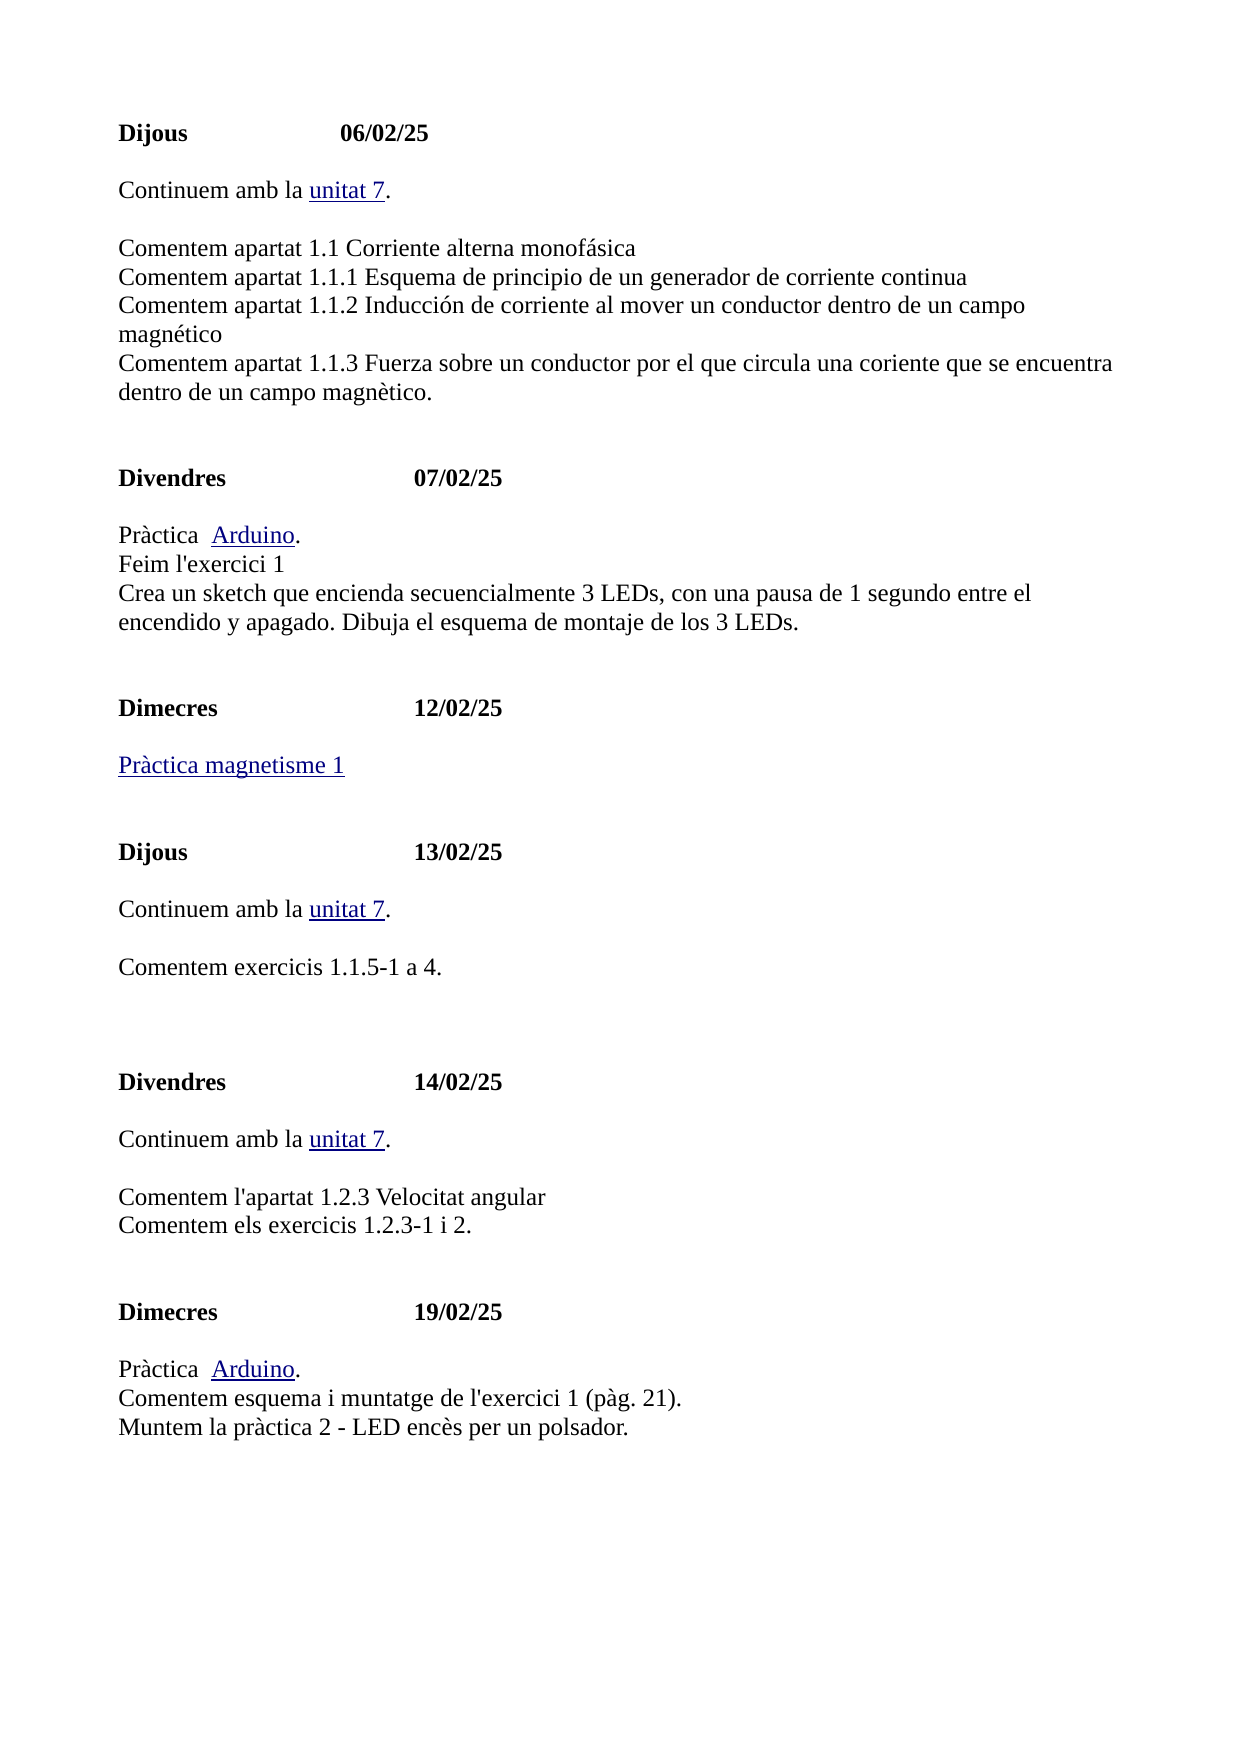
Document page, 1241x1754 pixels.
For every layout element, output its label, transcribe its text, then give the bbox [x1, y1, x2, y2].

text Comentem apartat 1.1 Corriente alterna monofásica [118, 233, 1122, 262]
text Continuem amb la unitat 7. [118, 1124, 1122, 1153]
text Comentem apartat 1.1.2 Inducción de corriente al mover un conductor dentro de un campo magnético [118, 291, 1122, 348]
text Pràctica magnetisme 1 [118, 751, 1122, 779]
text Dijous 06/02/25 [118, 118, 1122, 147]
text Comentem apartat 1.1.1 Esquema de principio de un generador de corriente continua [118, 262, 1122, 291]
text Pràctica Arduino. [118, 521, 1122, 549]
text Comentem l'apartat 1.2.3 Velocitat angular [118, 1182, 1122, 1211]
text Continuem amb la unitat 7. [118, 894, 1122, 923]
text Dimecres 12/02/25 [118, 693, 1122, 722]
text Dimecres 19/02/25 [118, 1297, 1122, 1326]
text Dijous 13/02/25 [118, 837, 1122, 866]
text Continuem amb la unitat 7. [118, 176, 1122, 204]
text Crea un sketch que encienda secuencialmente 3 LEDs, con una pausa de 1 segundo entre el encendido y apagado. Dibuja el esquema de montaje de los 3 LEDs. [118, 578, 1122, 636]
text Comentem exercicis 1.1.5-1 a 4. [118, 952, 1122, 981]
text Feim l'exercici 1 [118, 549, 1122, 578]
text Divendres 07/02/25 [118, 463, 1122, 492]
text Pràctica Arduino. [118, 1354, 1122, 1383]
text Comentem els exercicis 1.2.3-1 i 2. [118, 1211, 1122, 1239]
text Comentem apartat 1.1.3 Fuerza sobre un conductor por el que circula una coriente que se encuentra dentro de un campo magnètico. [118, 348, 1122, 406]
text Comentem esquema i muntatge de l'exercici 1 (pàg. 21). [118, 1383, 1122, 1412]
text Muntem la pràctica 2 - LED encès per un polsador. [118, 1412, 1122, 1441]
text Divendres 14/02/25 [118, 1067, 1122, 1096]
